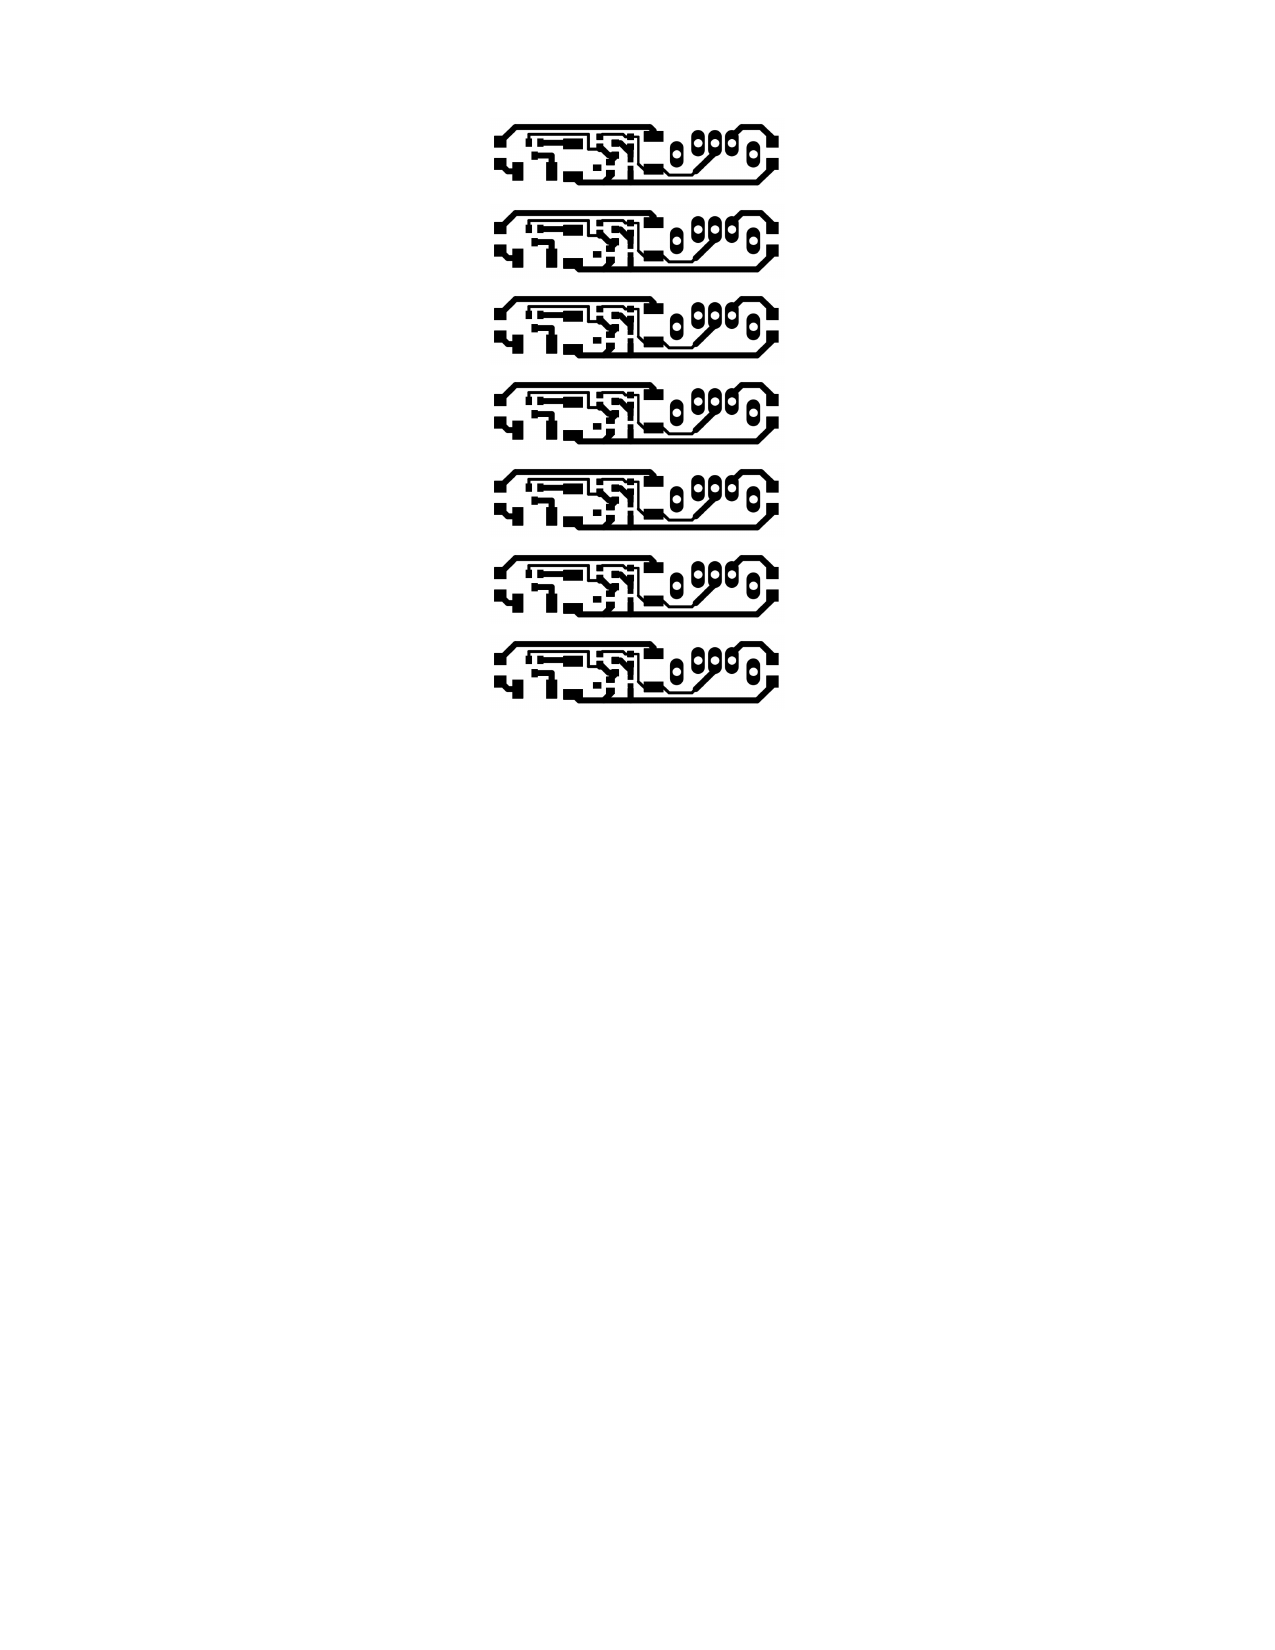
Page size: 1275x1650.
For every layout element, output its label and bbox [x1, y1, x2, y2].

picture [489, 635, 786, 710]
picture [489, 463, 786, 537]
picture [489, 376, 786, 451]
picture [489, 290, 786, 365]
picture [489, 118, 786, 192]
picture [489, 204, 786, 279]
picture [489, 549, 786, 624]
